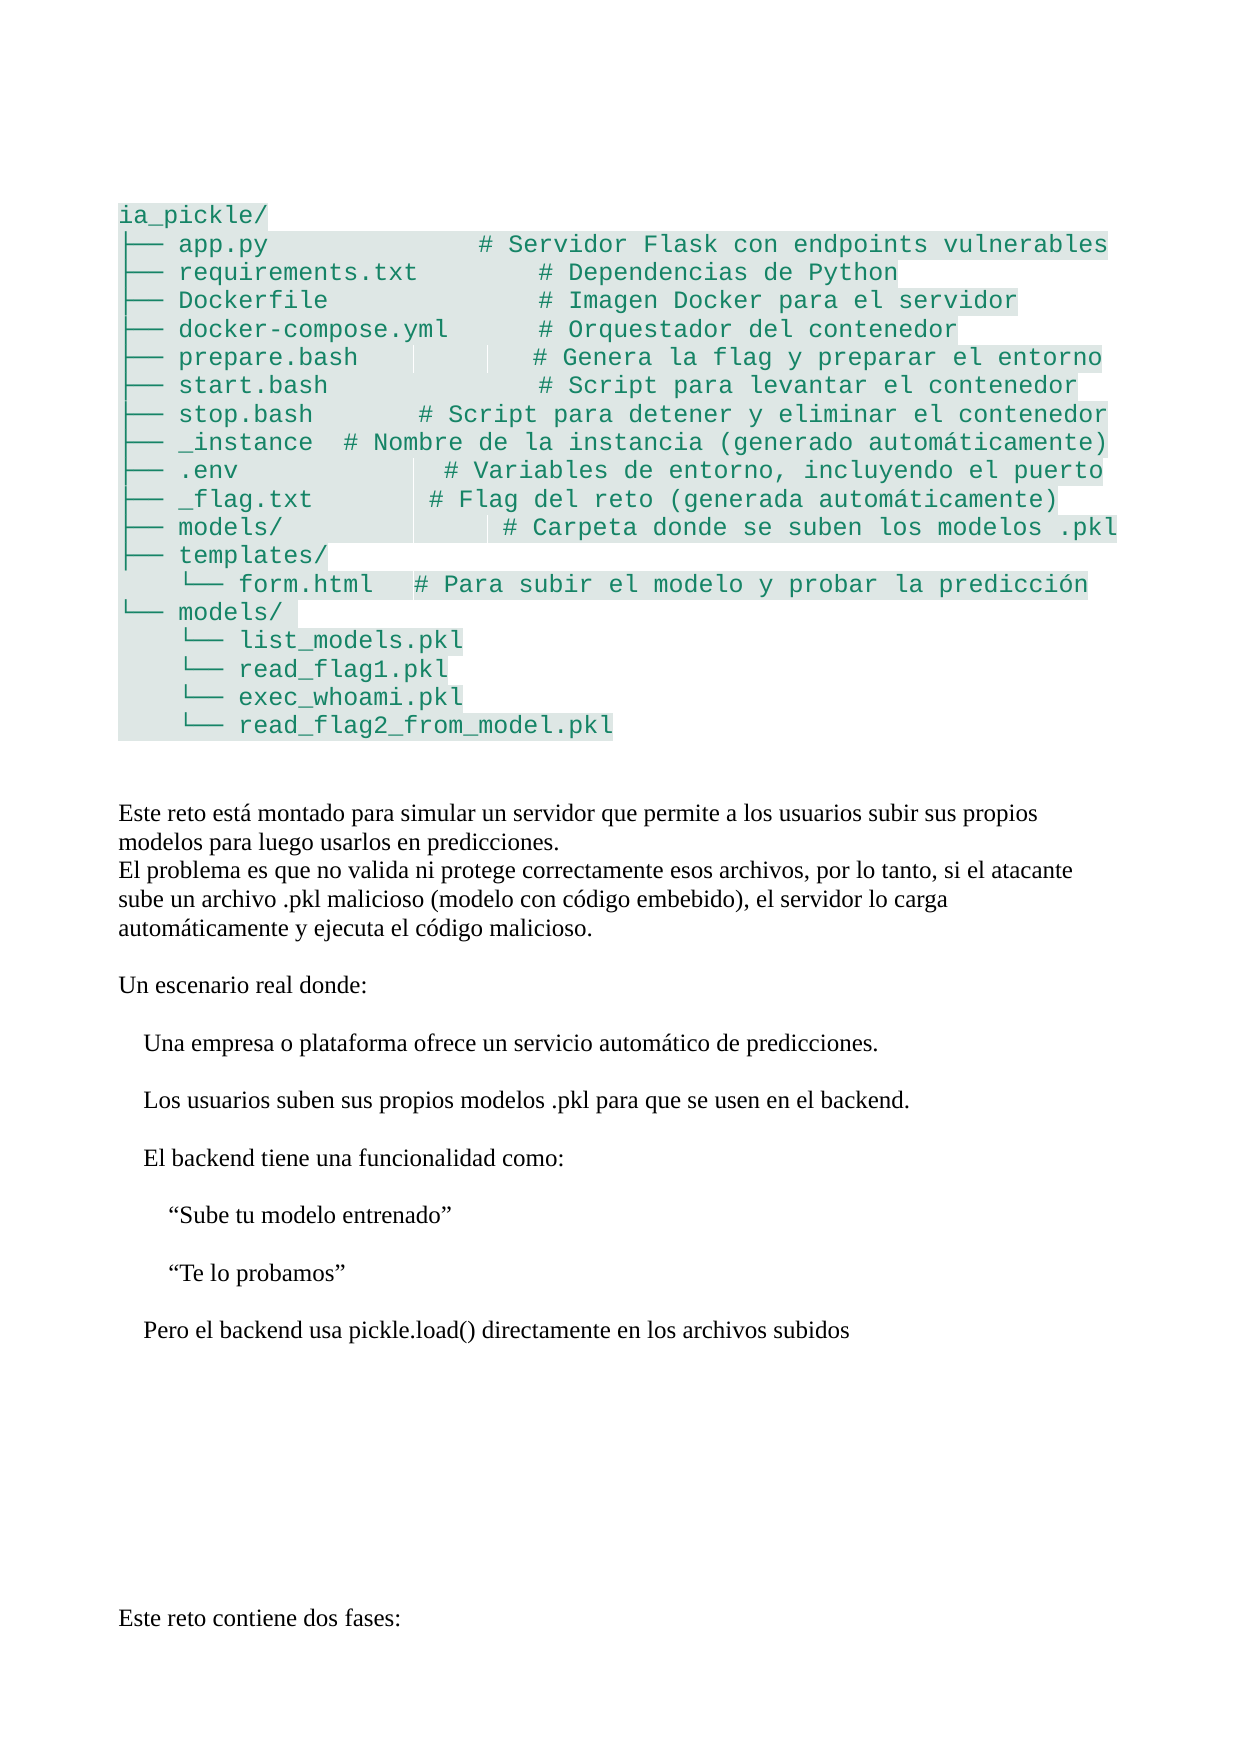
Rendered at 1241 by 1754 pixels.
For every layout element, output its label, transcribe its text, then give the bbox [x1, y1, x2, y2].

text El backend tiene una funcionalidad como: [118, 1143, 1122, 1172]
text El problema es que no valida ni protege correctamente esos archivos, por lo tanto, si el atacante sube un archivo .pkl malicioso (modelo con código embebido), el servidor lo carga automáticamente y ejecuta el código malicioso. [118, 856, 1122, 942]
text “Sube tu modelo entrenado” [118, 1201, 1122, 1229]
text ├── docker-compose.yml # Orquestador del contenedor [958, 316, 1122, 345]
text “Te lo probamos” [118, 1258, 1122, 1287]
text Los usuarios suben sus propios modelos .pkl para que se usen en el backend. [118, 1086, 1122, 1114]
text └── exec_whoami.pkl [463, 685, 1122, 713]
text ├── requirements.txt # Dependencias de Python [898, 260, 1122, 288]
text ├── templates/ [328, 543, 1122, 571]
text Este reto está montado para simular un servidor que permite a los usuarios subir sus propios modelos para luego usarlos en predicciones. [118, 798, 1122, 856]
text ├── _flag.txt # Flag del reto (generada automáticamente) [1058, 486, 1122, 515]
text └── read_flag2_from_model.pkl [613, 713, 1122, 741]
text └── models/ [298, 600, 1122, 628]
text └── read_flag1.pkl [448, 656, 1122, 685]
text Este reto contiene dos fases: [118, 1603, 1122, 1632]
text ia_pickle/ [268, 203, 1122, 231]
text Un escenario real donde: [118, 971, 1122, 999]
text Pero el backend usa pickle.load() directamente en los archivos subidos [118, 1316, 1122, 1344]
text ├── Dockerfile # Imagen Docker para el servidor [1018, 288, 1122, 316]
text ├── start.bash # Script para levantar el contenedor [1078, 373, 1122, 401]
text Una empresa o plataforma ofrece un servicio automático de predicciones. [118, 1028, 1122, 1057]
text └── list_models.pkl [463, 628, 1122, 656]
